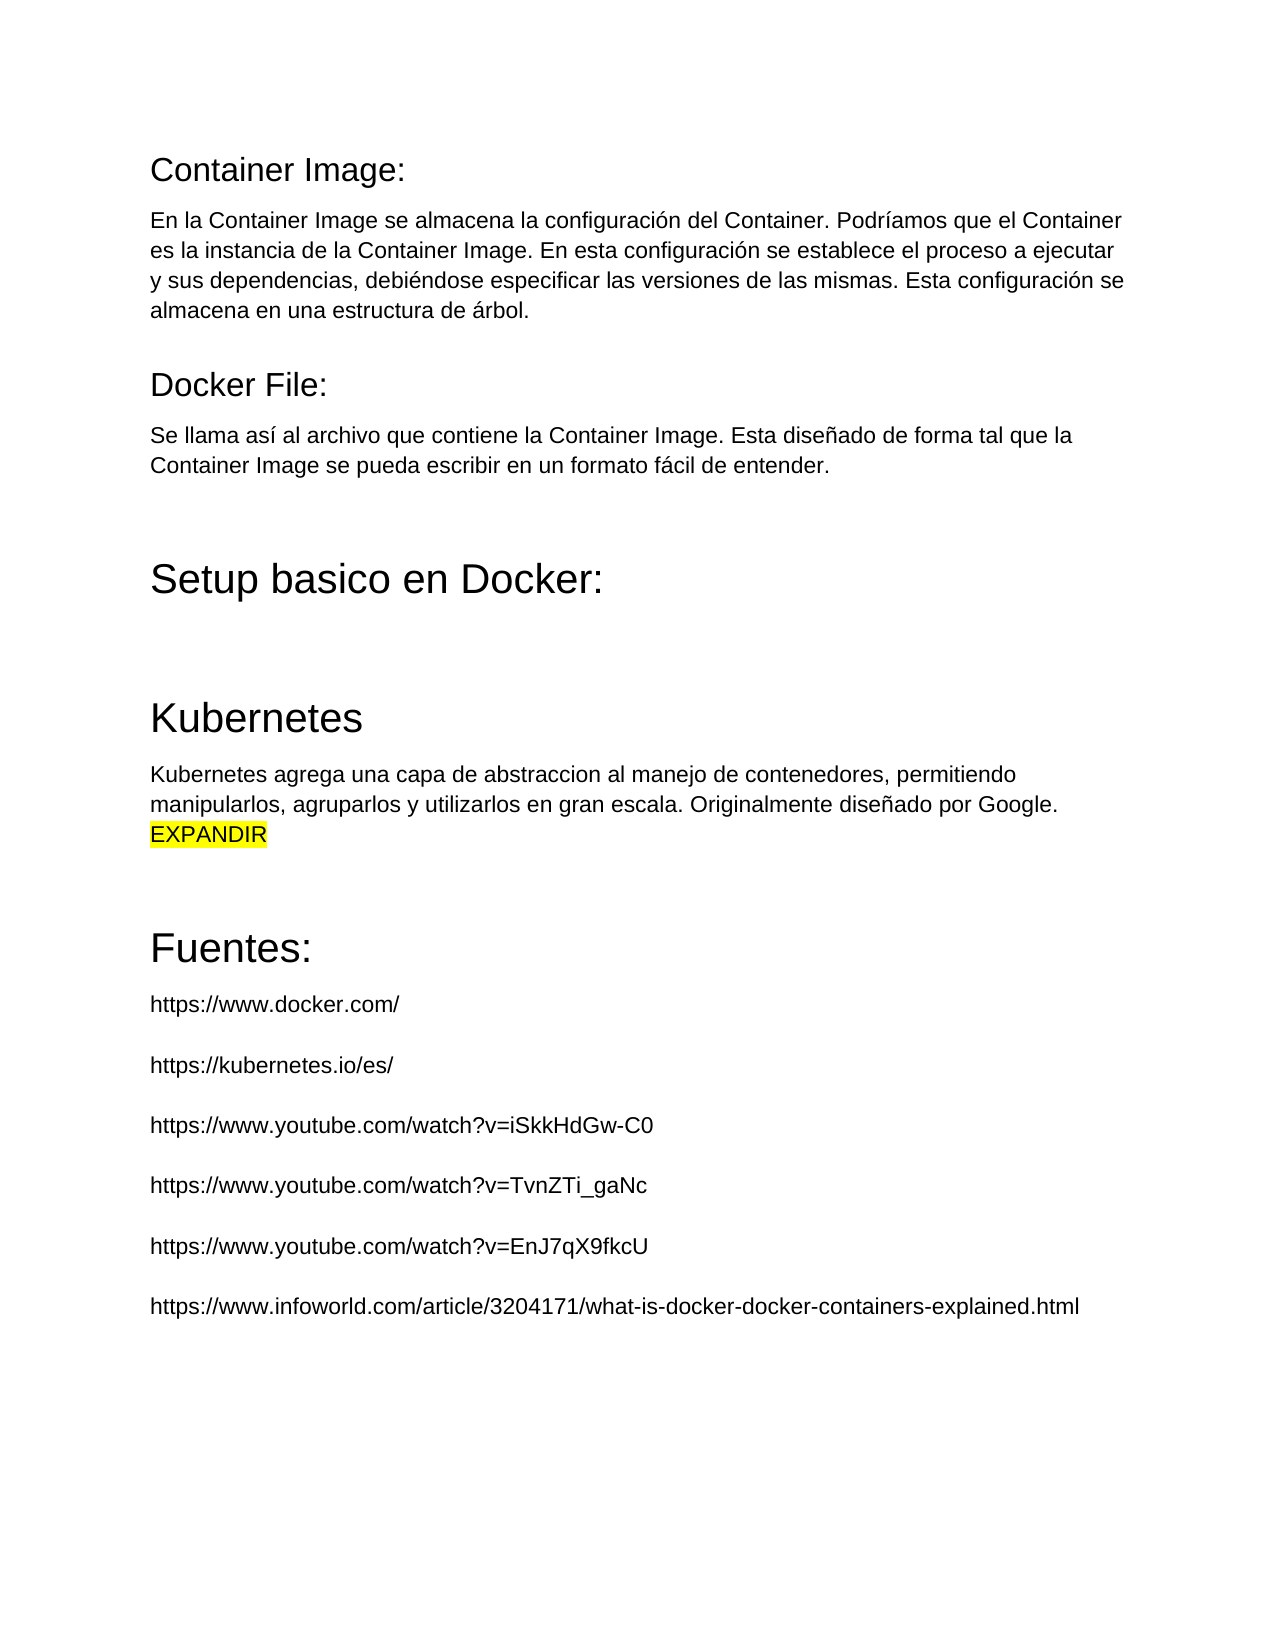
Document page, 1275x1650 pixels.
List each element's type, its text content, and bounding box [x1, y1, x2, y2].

subtitle Fuentes: [150, 923, 1125, 971]
text Kubernetes agrega una capa de abstraccion al manejo de contenedores, permitiendo manipularlos, agruparlos y utilizarlos en gran escala. Originalmente diseñado por Google. EXPANDIR [150, 761, 1125, 848]
subtitle Container Image: [150, 150, 1125, 188]
text https://www.youtube.com/watch?v=EnJ7qX9fkcU [150, 1233, 1125, 1259]
text https://www.docker.com/ [150, 991, 1125, 1017]
text https://www.infoworld.com/article/3204171/what-is-docker-docker-containers-explained.html [150, 1293, 1125, 1319]
text https://kubernetes.io/es/ [150, 1052, 1125, 1078]
subtitle Docker File: [150, 365, 1125, 403]
subtitle Kubernetes [150, 693, 1125, 741]
subtitle Setup basico en Docker: [150, 554, 1125, 602]
text Se llama así al archivo que contiene la Container Image. Esta diseñado de forma tal que la Container Image se pueda escribir en un formato fácil de entender. [150, 422, 1125, 478]
text https://www.youtube.com/watch?v=TvnZTi_gaNc [150, 1172, 1125, 1199]
text https://www.youtube.com/watch?v=iSkkHdGw-C0 [150, 1112, 1125, 1138]
text En la Container Image se almacena la configuración del Container. Podríamos que el Container es la instancia de la Container Image. En esta configuración se establece el proceso a ejecutar y sus dependencias, debiéndose especificar las versiones de las mismas. Esta configuración se almacena en una estructura de árbol. [150, 207, 1125, 324]
